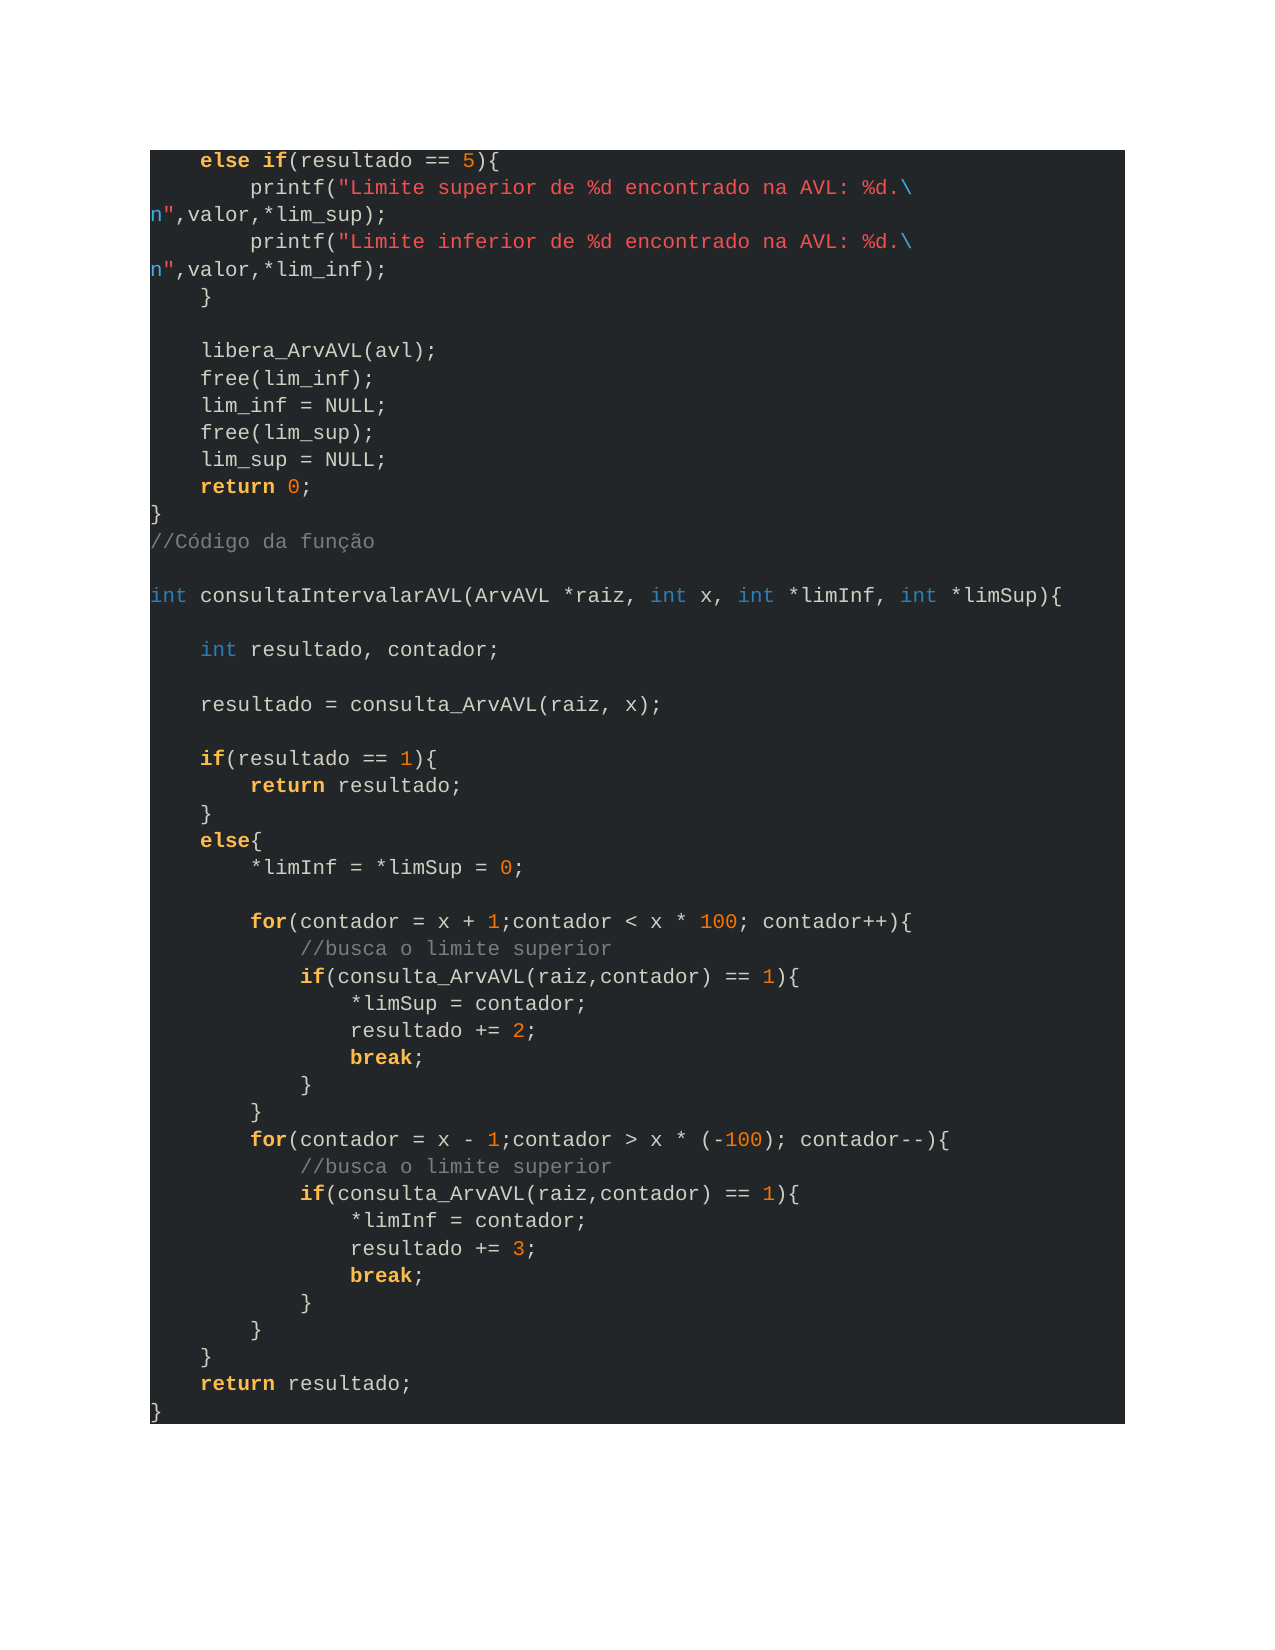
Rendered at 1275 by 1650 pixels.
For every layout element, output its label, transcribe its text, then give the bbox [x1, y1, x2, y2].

text } [150, 1401, 1125, 1424]
text break; [150, 1265, 1125, 1288]
text int resultado, contador; [150, 639, 1125, 663]
text resultado = consulta_ArvAVL(raiz, x); [150, 694, 1125, 717]
text else{ [150, 830, 1125, 853]
text lim_inf = NULL; [150, 395, 1125, 418]
text } [150, 802, 1125, 826]
text } [150, 1346, 1125, 1370]
text lim_sup = NULL; [150, 449, 1125, 473]
text for(contador = x + 1;contador < x * 100; contador++){ [150, 911, 1125, 935]
text *limSup = contador; [150, 993, 1125, 1016]
text if(consulta_ArvAVL(raiz,contador) == 1){ [150, 966, 1125, 989]
text free(lim_inf); [150, 367, 1125, 391]
text free(lim_sup); [150, 422, 1125, 446]
text //busca o limite superior [150, 1156, 1125, 1179]
text if(consulta_ArvAVL(raiz,contador) == 1){ [150, 1183, 1125, 1207]
text int consultaIntervalarAVL(ArvAVL *raiz, int x, int *limInf, int *limSup){ [150, 585, 1125, 609]
text } [150, 1102, 1125, 1125]
text } [150, 1319, 1125, 1343]
text return resultado; [150, 775, 1125, 799]
text *limInf = contador; [150, 1210, 1125, 1234]
text //busca o limite superior [150, 938, 1125, 962]
text break; [150, 1047, 1125, 1071]
text } [150, 503, 1125, 527]
text resultado += 2; [150, 1020, 1125, 1044]
text for(contador = x - 1;contador > x * (-100); contador--){ [150, 1129, 1125, 1152]
text } [150, 1292, 1125, 1316]
text } [150, 1074, 1125, 1098]
text return resultado; [150, 1373, 1125, 1397]
text return 0; [150, 476, 1125, 500]
text resultado += 3; [150, 1237, 1125, 1261]
text } [150, 286, 1125, 309]
text libera_ArvAVL(avl); [150, 340, 1125, 364]
text *limInf = *limSup = 0; [150, 857, 1125, 881]
text printf("Limite inferior de %d encontrado na AVL: %d.\n",valor,*lim_inf); [150, 232, 1125, 282]
text printf("Limite superior de %d encontrado na AVL: %d.\n",valor,*lim_sup); [150, 177, 1125, 228]
text else if(resultado == 5){ [150, 150, 1125, 174]
text if(resultado == 1){ [150, 748, 1125, 772]
text //Código da função [150, 531, 1125, 554]
